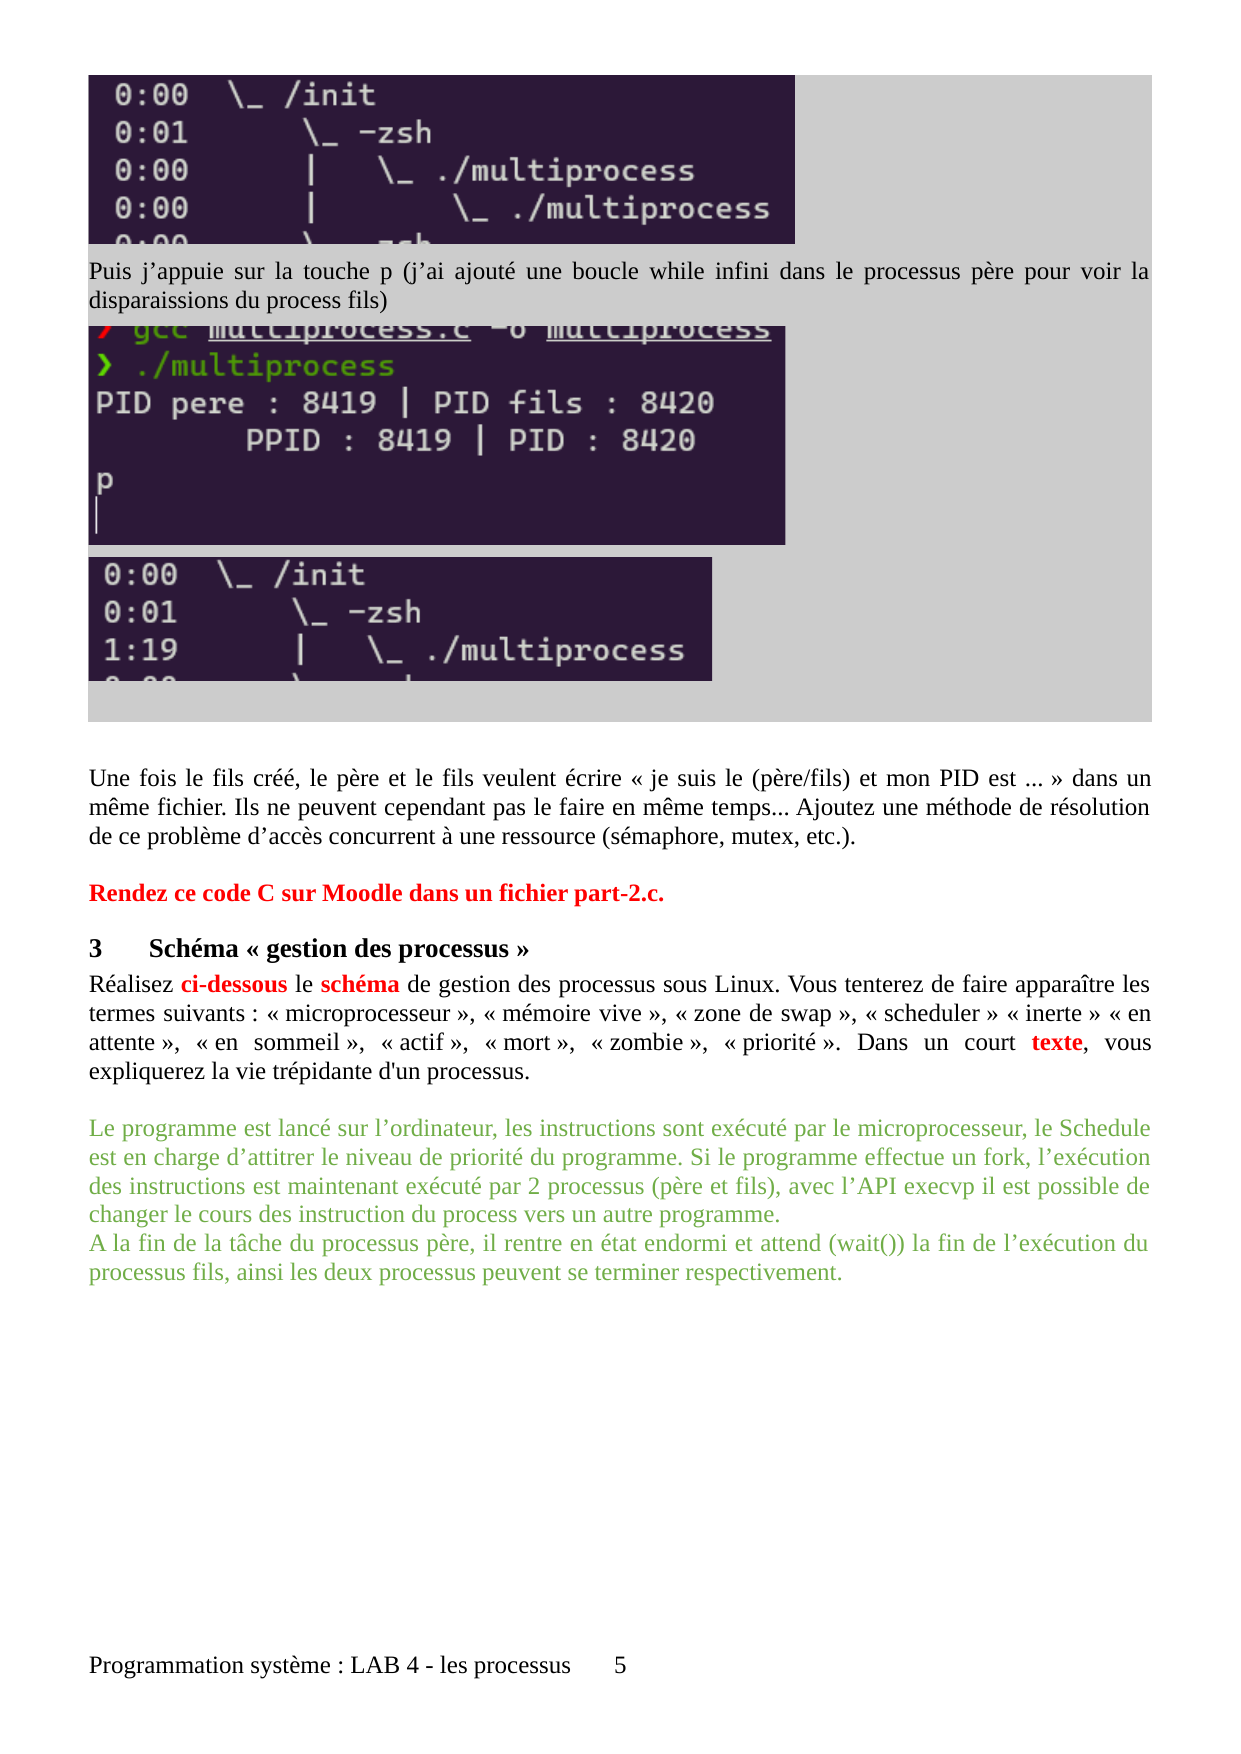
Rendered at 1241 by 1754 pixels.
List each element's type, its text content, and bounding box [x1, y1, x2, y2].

text Une fois le fils créé, le père et le fils veulent écrire « je suis le (père/fils) et mon PID est ... » dans un même fichier. Ils ne peuvent cependant pas le faire en même temps... Ajoutez une méthode de résolution de ce problème d’accès concurrent à une ressource (sémaphore, mutex, etc.). [88, 763, 1152, 850]
subtitle Schéma « gestion des processus » [88, 932, 1152, 963]
text Puis j’appuie sur la touche p (j’ai ajouté une boucle while infini dans le processus père pour voir la disparaissions du process fils) [88, 256, 1152, 314]
text A la fin de la tâche du processus père, il rentre en état endormi et attend (wait()) la fin de l’exécution du processus fils, ainsi les deux processus peuvent se terminer respectivement. [88, 1228, 1152, 1286]
text Rendez ce code C sur Moodle dans un fichier part-2.c. [88, 878, 1152, 907]
text Réalisez ci-dessous le schéma de gestion des processus sous Linux. Vous tenterez de faire apparaître les termes suivants : « microprocesseur », « mémoire vive », « zone de swap », « scheduler » « inerte » « en attente », « en sommeil », « actif », « mort », « zombie », « priorité ». Dans un court texte, vous expliquerez la vie trépidante d'un processus. [88, 969, 1152, 1084]
text Le programme est lancé sur l’ordinateur, les instructions sont exécuté par le microprocesseur, le Schedule est en charge d’attitrer le niveau de priorité du programme. Si le programme effectue un fork, l’exécution des instructions est maintenant exécuté par 2 processus (père et fils), avec l’API execvp il est possible de changer le cours des instruction du process vers un autre programme. [88, 1113, 1152, 1228]
